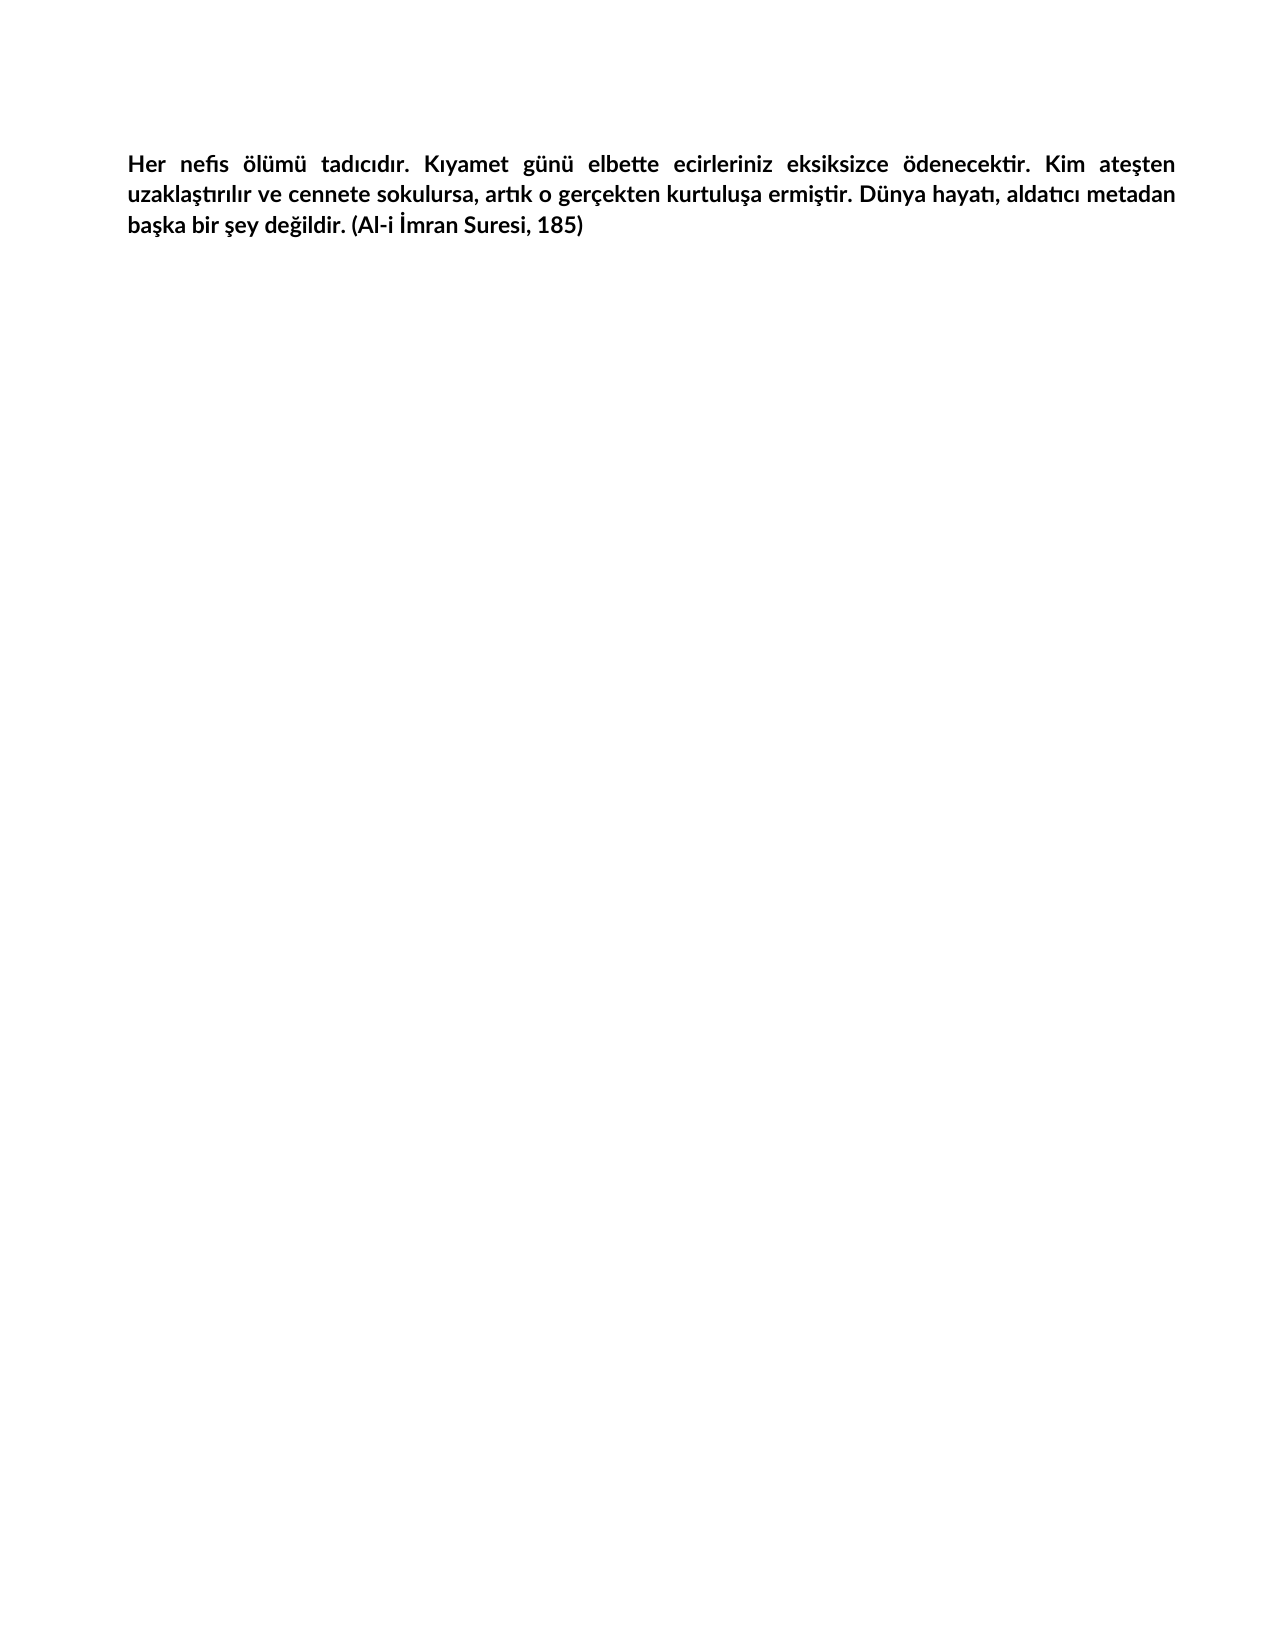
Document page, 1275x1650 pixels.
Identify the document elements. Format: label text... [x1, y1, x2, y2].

text Her nefis ölümü tadıcıdır. Kıyamet günü elbette ecirleriniz eksiksizce ödenecektir. Kim ateşten uzaklaştırılır ve cennete sokulursa, artık o gerçekten kurtuluşa ermiştir. Dünya hayatı, aldatıcı metadan başka bir şey değildir. (Al-i İmran Suresi, 185) [127, 150, 1177, 238]
